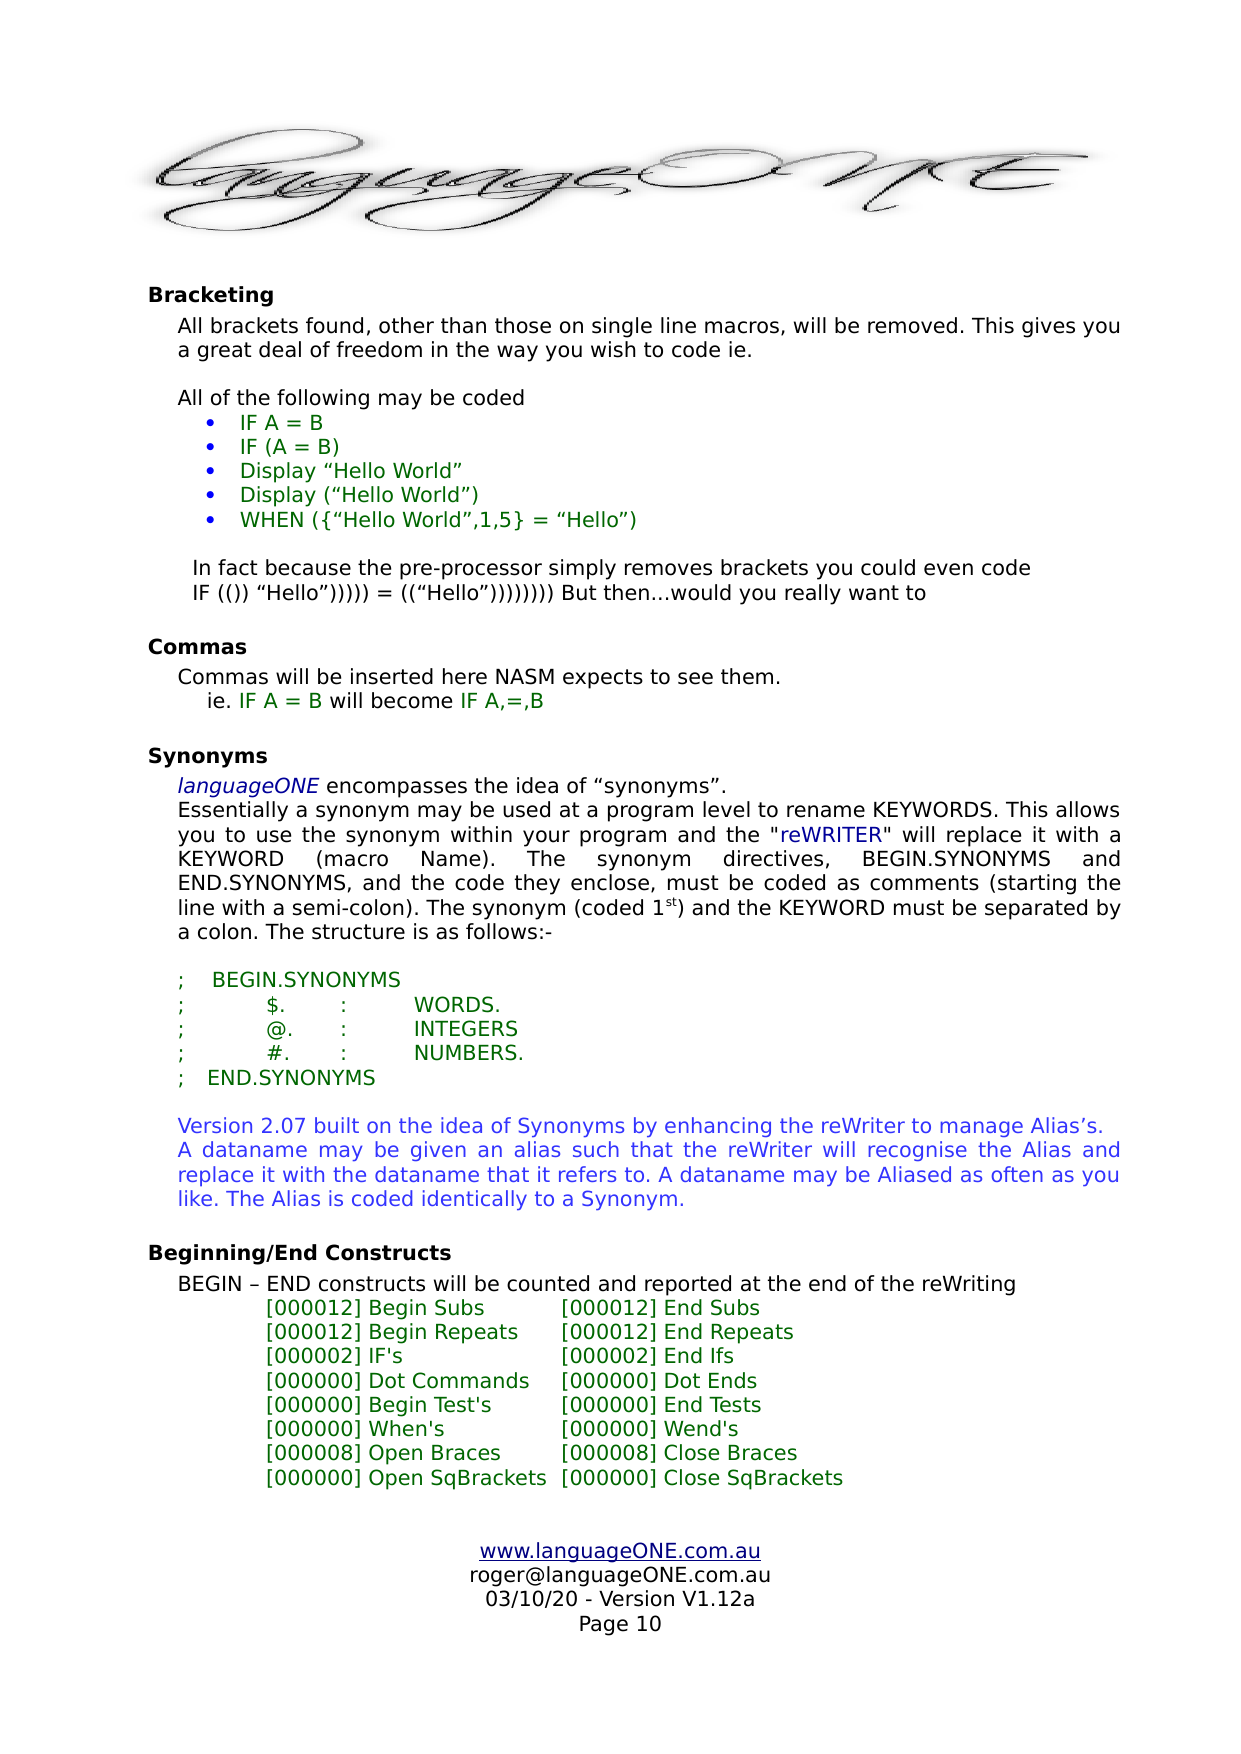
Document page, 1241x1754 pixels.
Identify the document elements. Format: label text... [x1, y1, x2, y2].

text In fact because the pre-processor simply removes brackets you could even code [192, 556, 1122, 581]
text ie. IF A = B will become IF A,=,B [207, 689, 1122, 714]
list Display “Hello World” [207, 459, 1122, 483]
text A dataname may be given an alias such that the reWriter will recognise the Alias and replace it with the dataname that it refers to. A dataname may be Aliased as often as you like. The Alias is coded identically to a Synonym. [177, 1138, 1122, 1211]
text languageONE encompasses the idea of “synonyms”. [177, 774, 1122, 798]
subtitle Commas [148, 635, 1122, 659]
text All of the following may be coded [177, 386, 1122, 411]
text [000008] Open Braces [000008] Close Braces [266, 1441, 1122, 1466]
text [000012] Begin Subs [000012] End Subs [266, 1296, 1122, 1320]
list IF (A = B) [207, 435, 1122, 459]
list WHEN ({“Hello World”,1,5} = “Hello”) [207, 508, 1122, 532]
subtitle Synonyms [148, 744, 1122, 768]
text ; BEGIN.SYNONYMS [177, 968, 1122, 993]
subtitle Beginning/End Constructs [148, 1241, 1122, 1266]
text Version 2.07 built on the idea of Synonyms by enhancing the reWriter to manage Alias’s. [177, 1114, 1122, 1138]
text [000000] When's [000000] Wend's [266, 1417, 1122, 1441]
text ; $. : WORDS. [177, 993, 1122, 1017]
text ; END.SYNONYMS [177, 1066, 1122, 1090]
text [000000] Begin Test's [000000] End Tests [266, 1393, 1122, 1417]
picture [125, 120, 1118, 239]
text [000000] Dot Commands [000000] Dot Ends [266, 1369, 1122, 1393]
text BEGIN – END constructs will be counted and reported at the end of the reWriting [177, 1272, 1122, 1296]
text [000002] IF's [000002] End Ifs [266, 1344, 1122, 1369]
text ; #. : NUMBERS. [177, 1041, 1122, 1066]
text IF (()) “Hello”))))) = ((“Hello”)))))))) But then...would you really want to [192, 581, 1122, 605]
text ; @. : INTEGERS [177, 1017, 1122, 1041]
text Essentially a synonym may be used at a program level to rename KEYWORDS. This allows you to use the synonym within your program and the "reWRITER" will replace it with a KEYWORD (macro Name). The synonym directives, BEGIN.SYNONYMS and END.SYNONYMS, and the code they enclose, must be coded as comments (starting the line with a semi-colon). The synonym (coded 1st) and the KEYWORD must be separated by a colon. The structure is as follows:- [177, 798, 1122, 944]
text [000000] Open SqBrackets [000000] Close SqBrackets [266, 1466, 1122, 1490]
text All brackets found, other than those on single line macros, will be removed. This gives you a great deal of freedom in the way you wish to code ie. [177, 314, 1122, 362]
text Commas will be inserted here NASM expects to see them. [177, 665, 1122, 689]
list Display (“Hello World”) [207, 483, 1122, 508]
list IF A = B [207, 411, 1122, 435]
text [000012] Begin Repeats [000012] End Repeats [266, 1320, 1122, 1344]
subtitle Bracketing [148, 283, 1122, 308]
